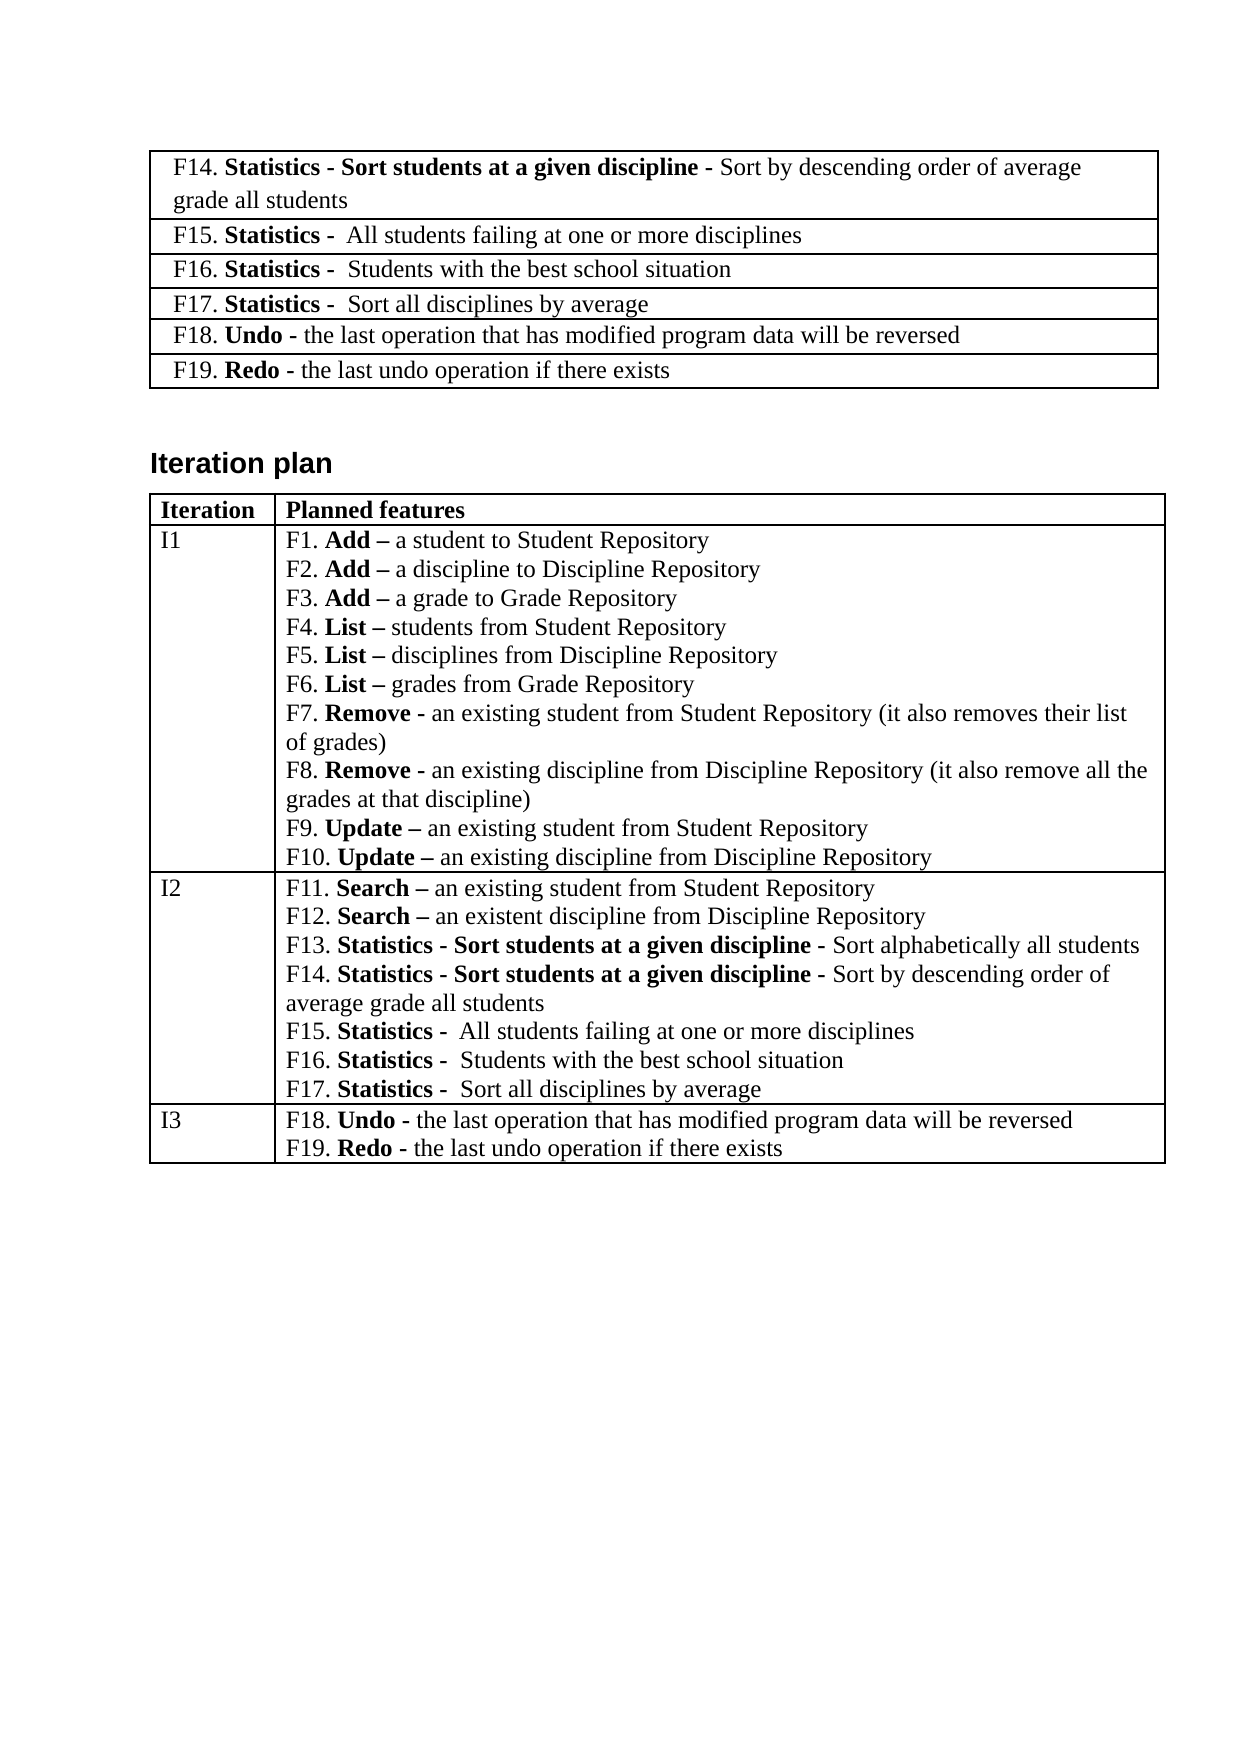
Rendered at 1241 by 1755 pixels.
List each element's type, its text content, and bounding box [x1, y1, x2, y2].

table_cell I3 [151, 1105, 274, 1162]
text Iteration plan [150, 447, 1090, 480]
table_cell F15. Statistics - All students failing at one or more disciplines [151, 220, 1157, 252]
table_cell I2 [151, 873, 274, 1103]
table_cell F11. Search – an existing student from Student Repository F12. Search – an existent discipline from Discipline Repository F13. Statistics - Sort students at a given discipline - Sort alphabetically all students F14. Statistics - Sort students at a given discipline - Sort by descending order of average grade all students F15. Statistics - All students failing at one or more disciplines F16. Statistics - Students with the best school situation F17. Statistics - Sort all disciplines by average [276, 873, 1164, 1103]
table_header Planned features [276, 495, 1164, 523]
table_cell F14. Statistics - Sort students at a given discipline - Sort by descending order of average grade all students [151, 152, 1157, 218]
table_cell F1. Add – a student to Student Repository F2. Add – a discipline to Discipline Repository F3. Add – a grade to Grade Repository F4. List – students from Student Repository F5. List – disciplines from Discipline Repository F6. List – grades from Grade Repository F7. Remove - an existing student from Student Repository (it also removes their list of grades) F8. Remove - an existing discipline from Discipline Repository (it also remove all the grades at that discipline) F9. Update – an existing student from Student Repository F10. Update – an existing discipline from Discipline Repository [276, 526, 1164, 871]
table_cell F16. Statistics - Students with the best school situation [151, 255, 1157, 287]
table_cell F18. Undo - the last operation that has modified program data will be reversed F19. Redo - the last undo operation if there exists [276, 1105, 1164, 1162]
table_header Iteration [151, 495, 274, 523]
table_cell F19. Redo - the last undo operation if there exists [151, 355, 1157, 387]
table_cell I1 [151, 526, 274, 871]
table_cell F17. Statistics - Sort all disciplines by average [151, 289, 1157, 318]
table_cell F18. Undo - the last operation that has modified program data will be reversed [151, 320, 1157, 353]
